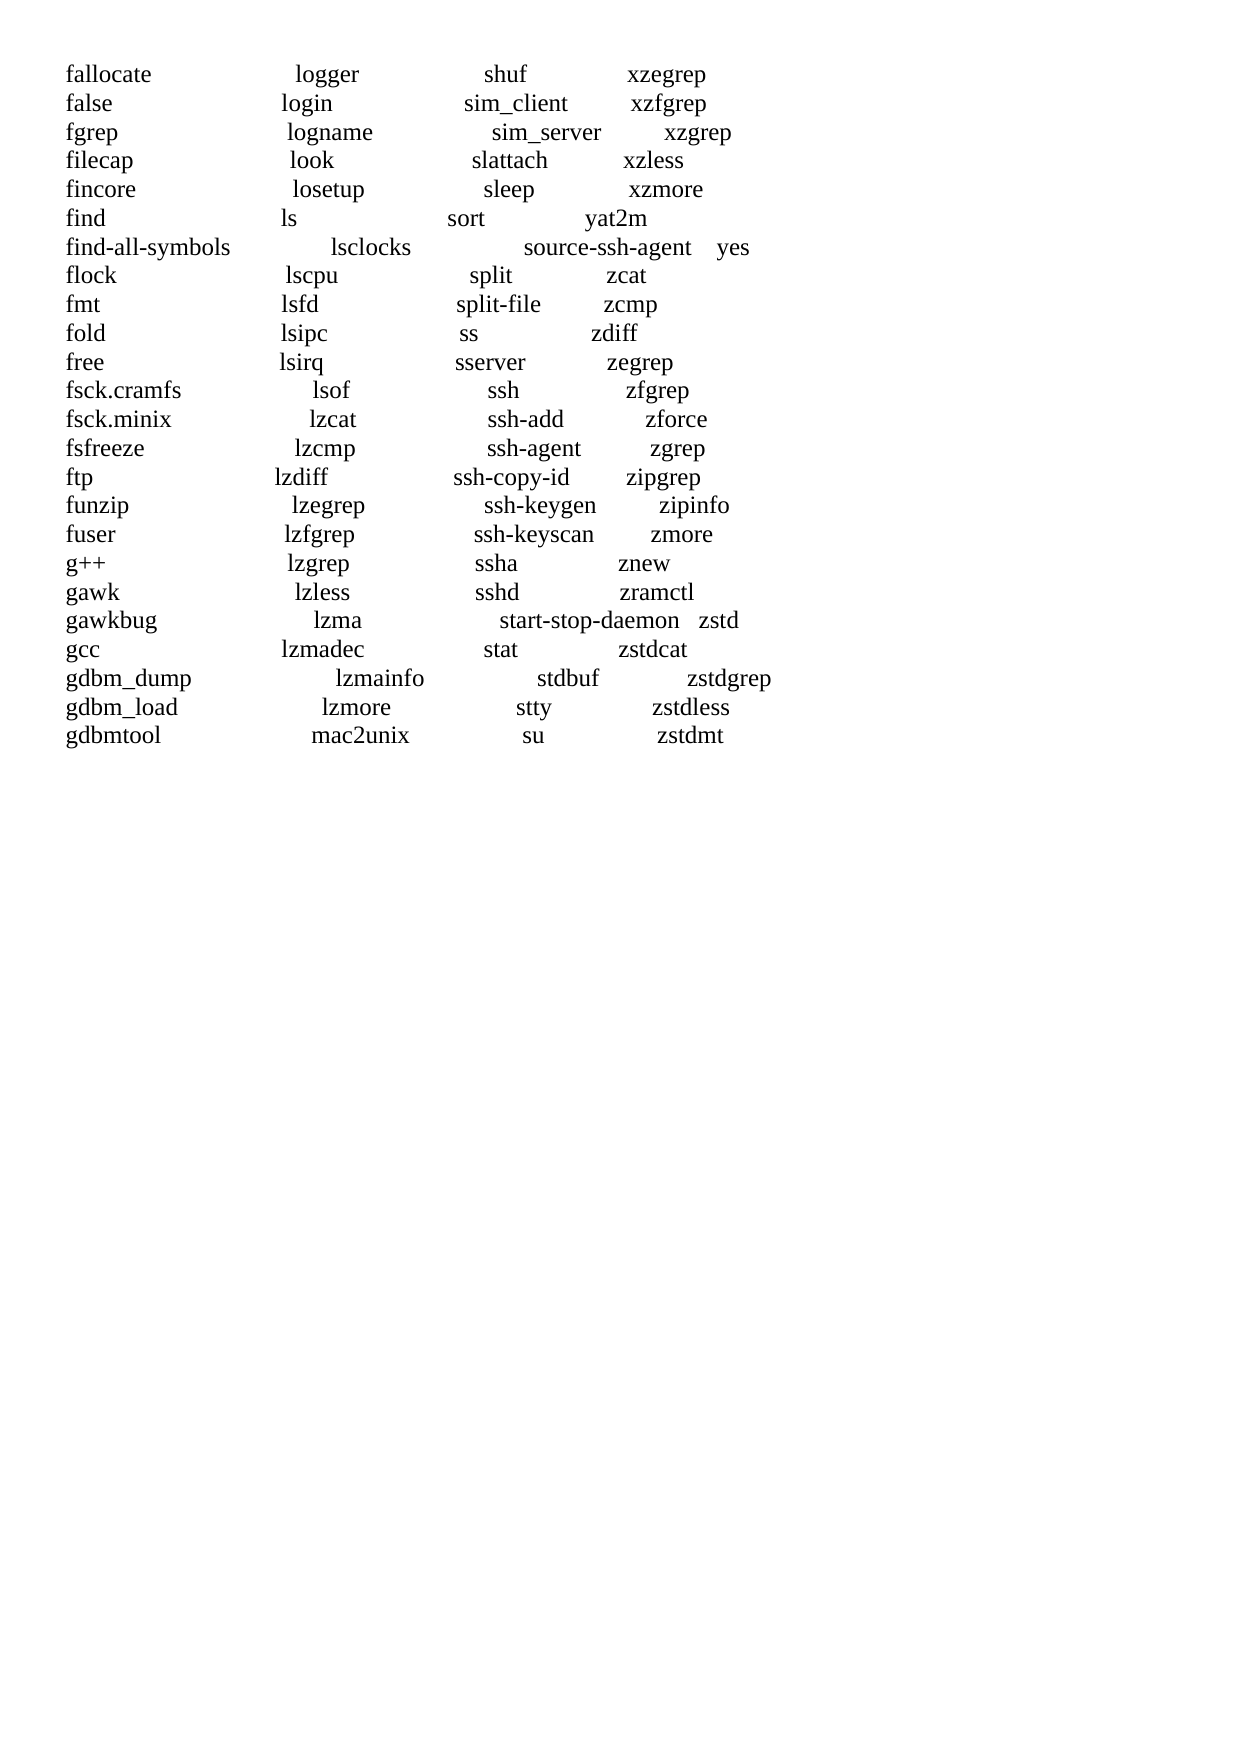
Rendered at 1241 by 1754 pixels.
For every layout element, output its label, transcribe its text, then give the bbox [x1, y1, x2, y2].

text gdbm_dump lzmainfo stdbuf zstdgrep [59, 663, 1181, 692]
text flock lscpu split zcat [59, 260, 1181, 289]
text gawkbug lzma start-stop-daemon zstd [59, 605, 1181, 634]
text funzip lzegrep ssh-keygen zipinfo [59, 490, 1181, 519]
text fgrep logname sim_server xzgrep [59, 117, 1181, 145]
text filecap look slattach xzless [59, 145, 1181, 174]
text fmt lsfd split-file zcmp [59, 289, 1181, 318]
text gawk lzless sshd zramctl [59, 577, 1181, 605]
text gcc lzmadec stat zstdcat [59, 634, 1181, 663]
text gdbm_load lzmore stty zstdless [59, 692, 1181, 720]
text find-all-symbols lsclocks source-ssh-agent yes [59, 232, 1181, 260]
text ftp lzdiff ssh-copy-id zipgrep [59, 462, 1181, 490]
text fsck.minix lzcat ssh-add zforce [59, 404, 1181, 433]
text fallocate logger shuf xzegrep [59, 59, 1181, 88]
text free lsirq sserver zegrep [59, 347, 1181, 375]
text fold lsipc ss zdiff [59, 318, 1181, 347]
text fuser lzfgrep ssh-keyscan zmore [59, 519, 1181, 548]
text g++ lzgrep ssha znew [59, 548, 1181, 577]
text gdbmtool mac2unix su zstdmt [59, 720, 1181, 749]
text fsfreeze lzcmp ssh-agent zgrep [59, 433, 1181, 462]
text find ls sort yat2m [59, 203, 1181, 232]
text false login sim_client xzfgrep [59, 88, 1181, 117]
text fsck.cramfs lsof ssh zfgrep [59, 375, 1181, 404]
text fincore losetup sleep xzmore [59, 174, 1181, 203]
